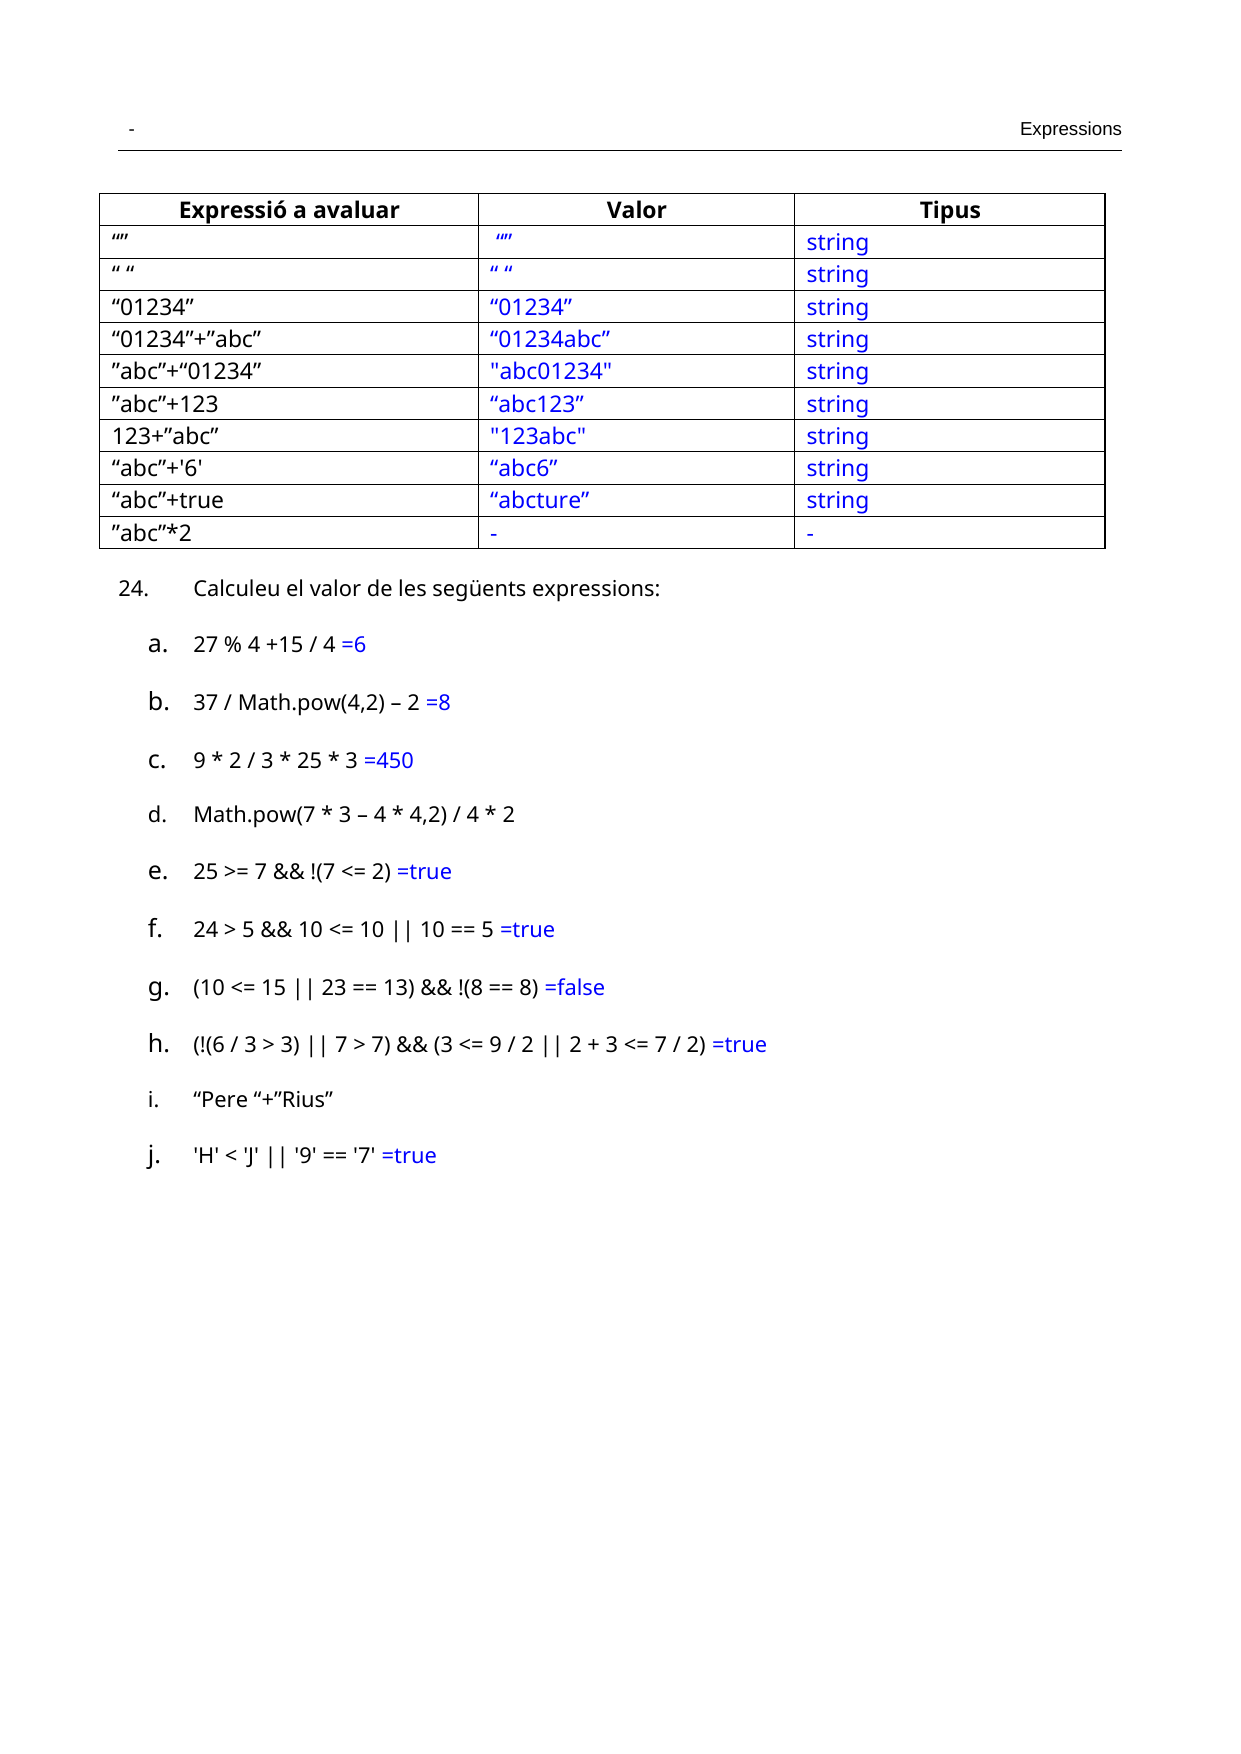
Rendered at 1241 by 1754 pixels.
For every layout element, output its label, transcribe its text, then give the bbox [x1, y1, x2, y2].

table_cell 123+”abc” [100, 420, 478, 451]
table_cell “abc”+'6' [100, 452, 478, 483]
table_cell string [795, 259, 1104, 290]
table_cell “01234” [479, 291, 794, 322]
list “Pere “+”Rius” [148, 1083, 1122, 1113]
table_cell “ “ [100, 259, 478, 290]
table_cell - [479, 517, 794, 548]
table_cell string [795, 388, 1104, 419]
table_cell ”abc”+123 [100, 388, 478, 419]
table_cell string [795, 452, 1104, 483]
table_cell string [795, 355, 1104, 387]
list 'H' < 'J' || '9' == '7' =true [148, 1137, 1122, 1171]
table_cell ”abc”*2 [100, 517, 478, 548]
table_cell “” [479, 226, 794, 257]
list Math.pow(7 * 3 – 4 * 4,2) / 4 * 2 [148, 799, 1122, 829]
table_cell - [795, 517, 1104, 548]
table_cell “01234abc” [479, 323, 794, 354]
list (10 <= 15 || 23 == 13) && !(8 == 8) =false [148, 968, 1122, 1002]
table_header Tipus [795, 194, 1104, 225]
table_header Valor [479, 194, 794, 225]
table_cell string [795, 323, 1104, 354]
table_cell “01234” [100, 291, 478, 322]
table_cell string [795, 420, 1104, 451]
list 24 > 5 && 10 <= 10 || 10 == 5 =true [148, 910, 1122, 944]
list 25 >= 7 && !(7 <= 2) =true [148, 853, 1122, 887]
table_cell string [795, 226, 1104, 257]
list 9 * 2 / 3 * 25 * 3 =450 [148, 742, 1122, 776]
table_cell “ “ [479, 259, 794, 290]
table_cell “abc”+true [100, 485, 478, 516]
table_cell "abc01234" [479, 355, 794, 387]
list Calculeu el valor de les següents expressions: [118, 573, 1122, 602]
table_cell ”abc”+“01234” [100, 355, 478, 387]
table_cell “abc123” [479, 388, 794, 419]
table_cell string [795, 291, 1104, 322]
table_cell “” [100, 226, 478, 257]
table_cell "123abc" [479, 420, 794, 451]
table_cell “abc6” [479, 452, 794, 483]
table_cell string [795, 485, 1104, 516]
table_header Expressió a avaluar [100, 194, 478, 225]
list 27 % 4 +15 / 4 =6 [148, 626, 1122, 660]
table_cell “abcture” [479, 485, 794, 516]
table_cell “01234”+”abc” [100, 323, 478, 354]
list (!(6 / 3 > 3) || 7 > 7) && (3 <= 9 / 2 || 2 + 3 <= 7 / 2) =true [148, 1026, 1122, 1060]
list 37 / Math.pow(4,2) – 2 =8 [148, 684, 1122, 718]
